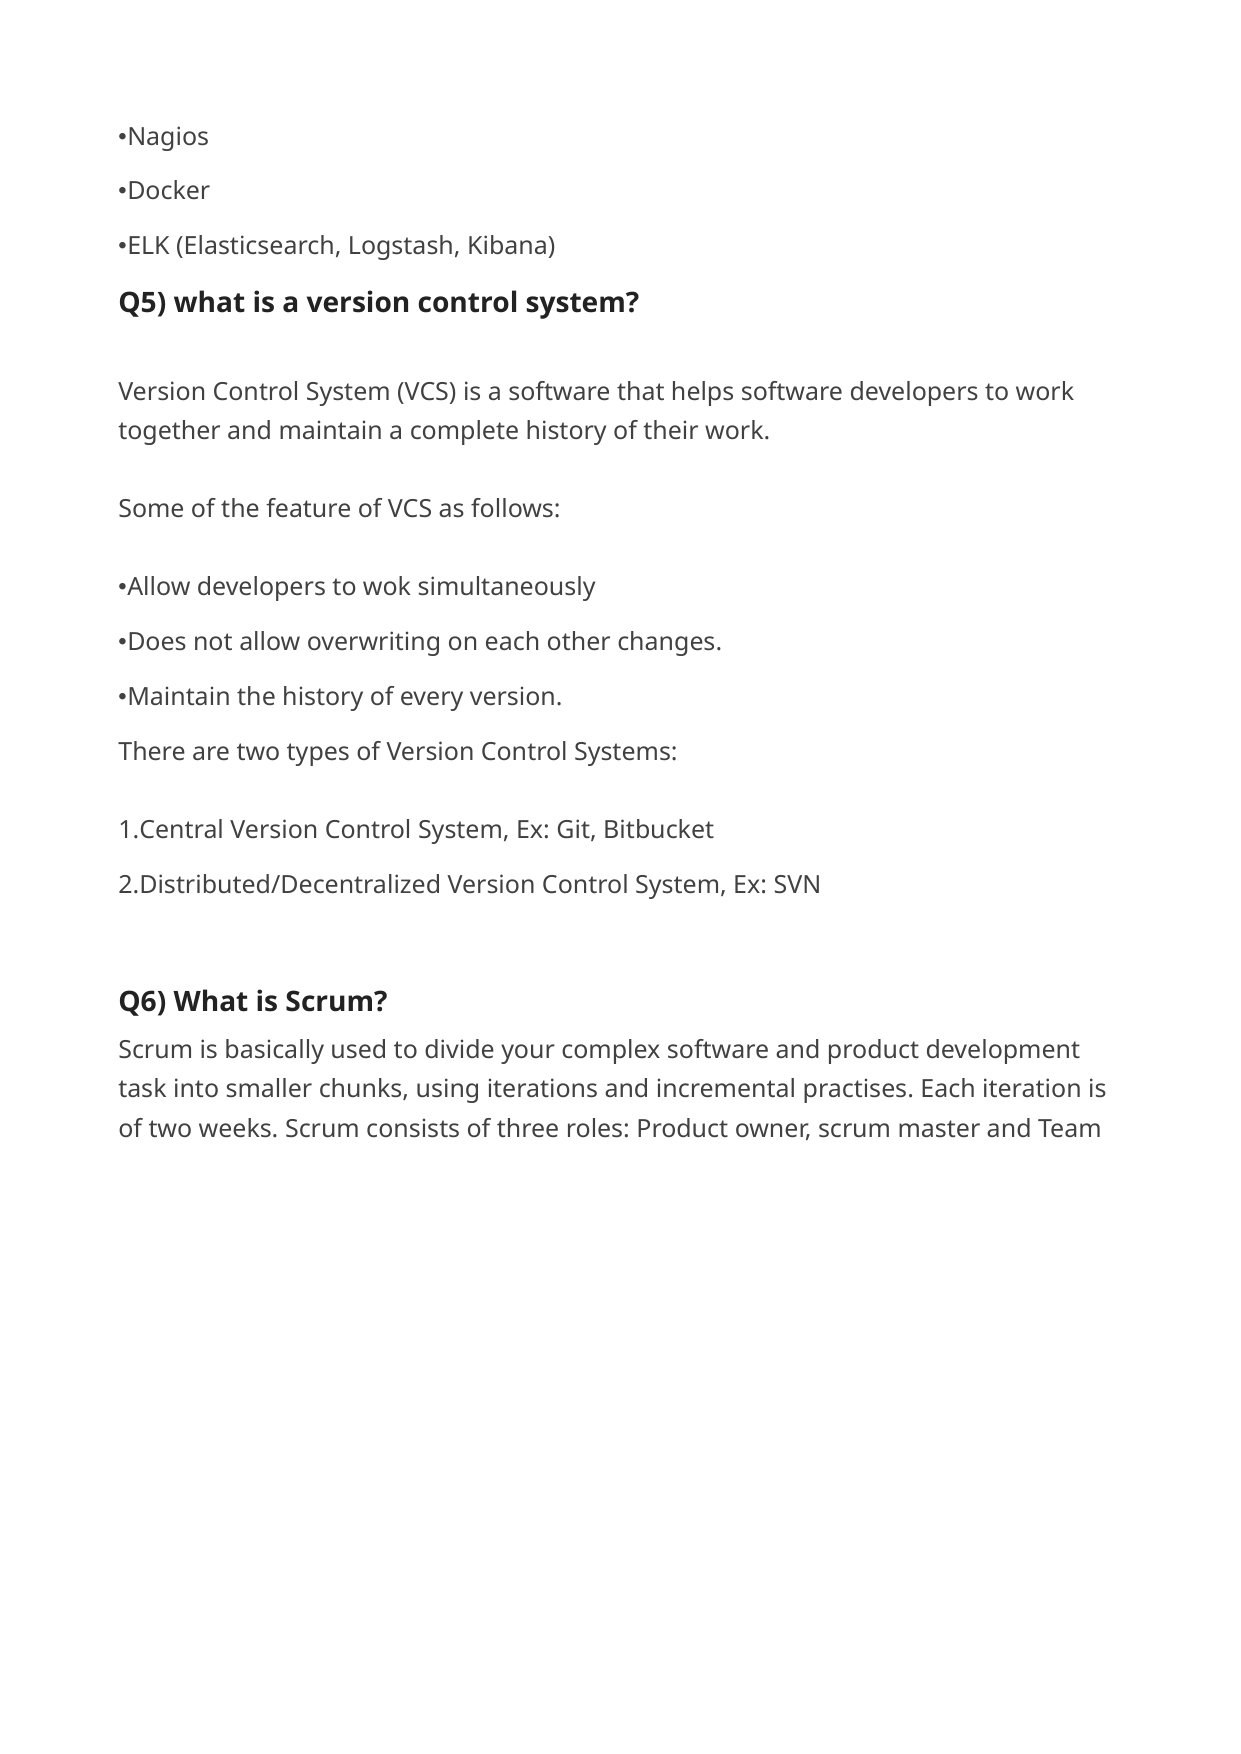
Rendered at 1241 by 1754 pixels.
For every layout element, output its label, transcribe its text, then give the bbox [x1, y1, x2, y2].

list Central Version Control System, Ex: Git, Bitbucket [118, 811, 1122, 846]
text Version Control System (VCS) is a software that helps software developers to work together and maintain a complete history of their work. [118, 373, 1122, 446]
list Allow developers to wok simultaneously [118, 569, 1122, 603]
list Does not allow overwriting on each other changes. [118, 624, 1122, 658]
list Maintain the history of every version. [118, 678, 1122, 712]
list Distributed/Decentralized Version Control System, Ex: SVN [118, 866, 1122, 900]
subtitle Q5) what is a version control system? [118, 282, 1122, 321]
list ELK (Elasticsearch, Logstash, Kibana) [118, 228, 1122, 262]
text Some of the feature of VCS as follows: [118, 491, 1122, 525]
text Scrum is basically used to divide your complex software and product development task into smaller chunks, using iterations and incremental practises. Each iteration is of two weeks. Scrum consists of three roles: Product owner, scrum master and Team [118, 1032, 1122, 1144]
subtitle Q6) What is Scrum? [118, 981, 1122, 1019]
text There are two types of Version Control Systems: [118, 733, 1122, 767]
list Nagios [118, 118, 1122, 152]
list Docker [118, 173, 1122, 207]
